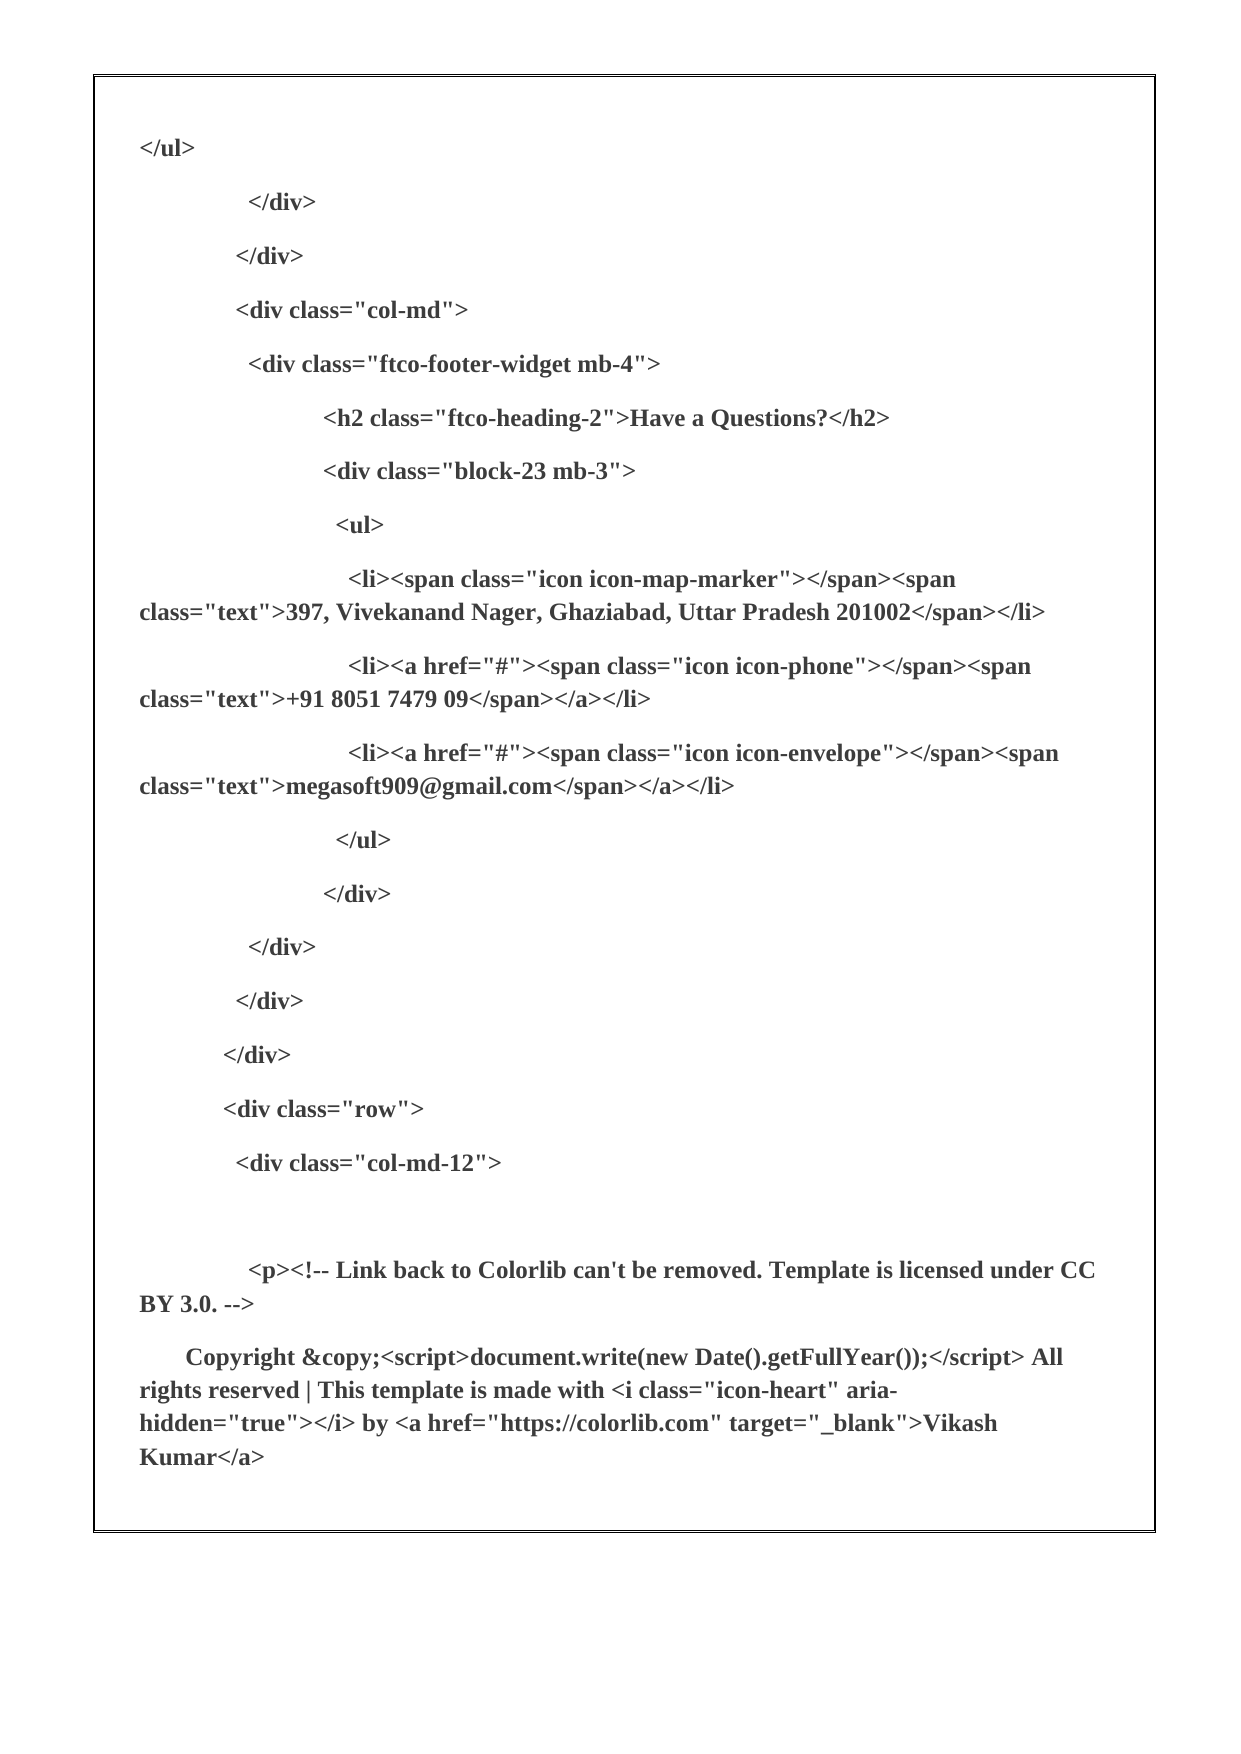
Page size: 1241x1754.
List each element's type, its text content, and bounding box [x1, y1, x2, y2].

text </div> [139, 241, 1098, 270]
text </div> [139, 1040, 1098, 1069]
text <li><span class="icon icon-map-marker"></span><span class="text">397, Vivekanand Nager, Ghaziabad, Uttar Pradesh 201002</span></li> [139, 564, 1098, 626]
text Copyright &copy;<script>document.write(new Date().getFullYear());</script> All rights reserved | This template is made with <i class="icon-heart" aria-hidden="true"></i> by <a href="https://colorlib.com" target="_blank">Vikash Kumar</a> [139, 1342, 1098, 1470]
text <li><a href="#"><span class="icon icon-phone"></span><span class="text">+91 8051 7479 09</span></a></li> [139, 651, 1098, 713]
text <p><!-- Link back to Colorlib can't be removed. Template is licensed under CC BY 3.0. --> [139, 1256, 1098, 1317]
text <ul> [139, 510, 1098, 539]
text <div class="col-md-12"> [139, 1148, 1098, 1177]
text <li><a href="#"><span class="icon icon-envelope"></span><span class="text">megasoft909@gmail.com</span></a></li> [139, 738, 1098, 800]
text </div> [139, 986, 1098, 1015]
text <div class="block-23 mb-3"> [139, 456, 1098, 485]
text </div> [139, 932, 1098, 961]
text </ul> [139, 133, 1098, 162]
text </div> [139, 187, 1098, 216]
text </div> [139, 879, 1098, 907]
text </ul> [139, 825, 1098, 853]
text <div class="row"> [139, 1094, 1098, 1123]
text <h2 class="ftco-heading-2">Have a Questions?</h2> [139, 403, 1098, 431]
text <div class="col-md"> [139, 295, 1098, 324]
text <div class="ftco-footer-widget mb-4"> [139, 349, 1098, 377]
